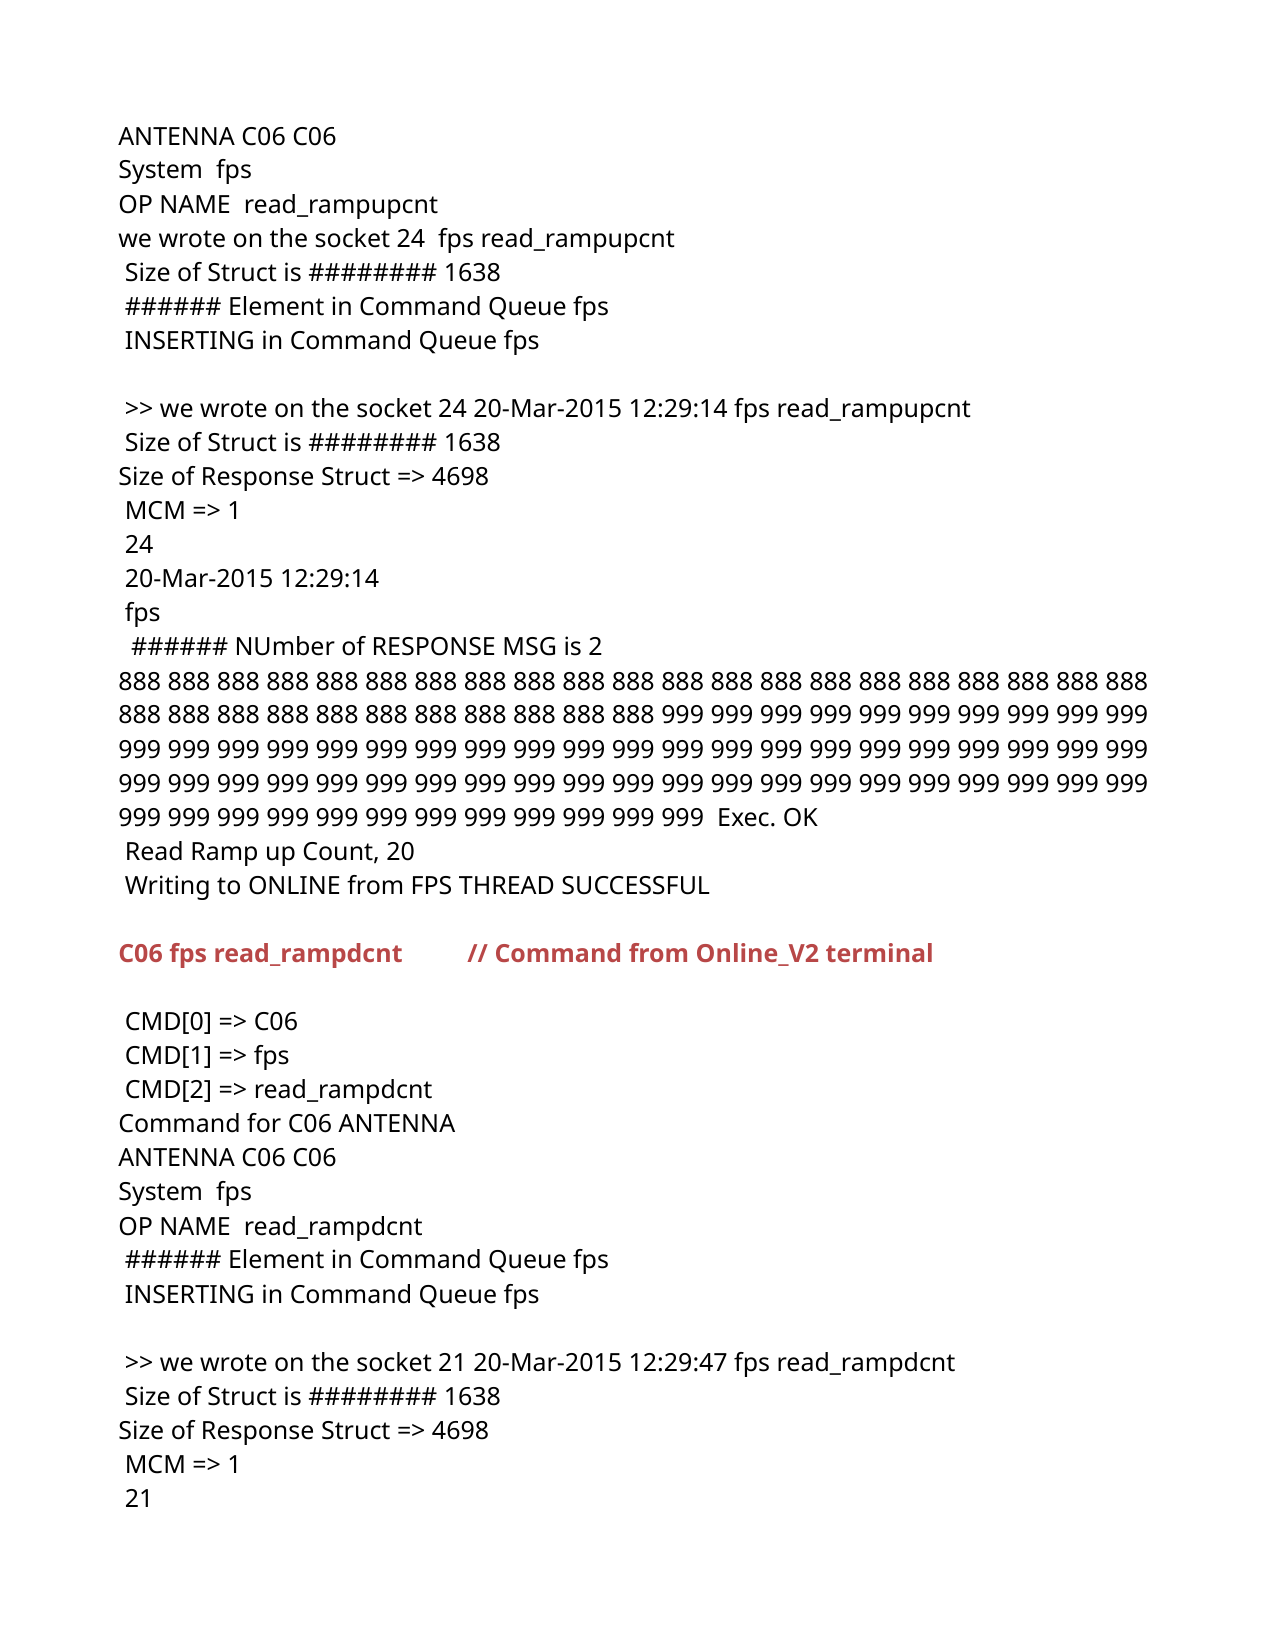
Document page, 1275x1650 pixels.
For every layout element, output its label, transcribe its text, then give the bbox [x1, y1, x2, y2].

text OP NAME read_rampdcnt [118, 1208, 1157, 1242]
text 24 [118, 527, 1157, 561]
text Writing to ONLINE from FPS THREAD SUCCESSFUL [118, 867, 1157, 902]
text Command for C06 ANTENNA [118, 1106, 1157, 1140]
text ###### NUmber of RESPONSE MSG is 2 [118, 629, 1157, 663]
text Read Ramp up Count, 20 [118, 833, 1157, 867]
text INSERTING in Command Queue fps [118, 1276, 1157, 1310]
text Size of Response Struct => 4698 [118, 459, 1157, 493]
text Size of Struct is ######## 1638 [118, 1378, 1157, 1412]
text ANTENNA C06 C06 [118, 1140, 1157, 1174]
text System fps [118, 1174, 1157, 1208]
text System fps [118, 152, 1157, 186]
text 21 [118, 1481, 1157, 1515]
text OP NAME read_rampupcnt [118, 186, 1157, 220]
text ANTENNA C06 C06 [118, 118, 1157, 152]
text C06 fps read_rampdcnt // Command from Online_V2 terminal [118, 936, 1157, 970]
text MCM => 1 [118, 493, 1157, 527]
text Size of Struct is ######## 1638 [118, 254, 1157, 288]
text ###### Element in Command Queue fps [118, 288, 1157, 322]
text Size of Response Struct => 4698 [118, 1412, 1157, 1447]
text >> we wrote on the socket 24 20-Mar-2015 12:29:14 fps read_rampupcnt [118, 391, 1157, 425]
text fps [118, 595, 1157, 629]
text Size of Struct is ######## 1638 [118, 425, 1157, 459]
text 20-Mar-2015 12:29:14 [118, 561, 1157, 595]
text ###### Element in Command Queue fps [118, 1242, 1157, 1276]
text CMD[0] => C06 [118, 1004, 1157, 1038]
text INSERTING in Command Queue fps [118, 322, 1157, 357]
text 888 888 888 888 888 888 888 888 888 888 888 888 888 888 888 888 888 888 888 888 888 888 888 888 888 888 888 888 888 888 888 888 999 999 999 999 999 999 999 999 999 999 999 999 999 999 999 999 999 999 999 999 999 999 999 999 999 999 999 999 999 999 999 999 999 999 999 999 999 999 999 999 999 999 999 999 999 999 999 999 999 999 999 999 999 999 999 999 999 999 999 999 999 999 999 999 Exec. OK [118, 663, 1157, 833]
text >> we wrote on the socket 21 20-Mar-2015 12:29:47 fps read_rampdcnt [118, 1344, 1157, 1378]
text CMD[1] => fps [118, 1038, 1157, 1072]
text we wrote on the socket 24 fps read_rampupcnt [118, 220, 1157, 254]
text MCM => 1 [118, 1447, 1157, 1481]
text CMD[2] => read_rampdcnt [118, 1072, 1157, 1106]
